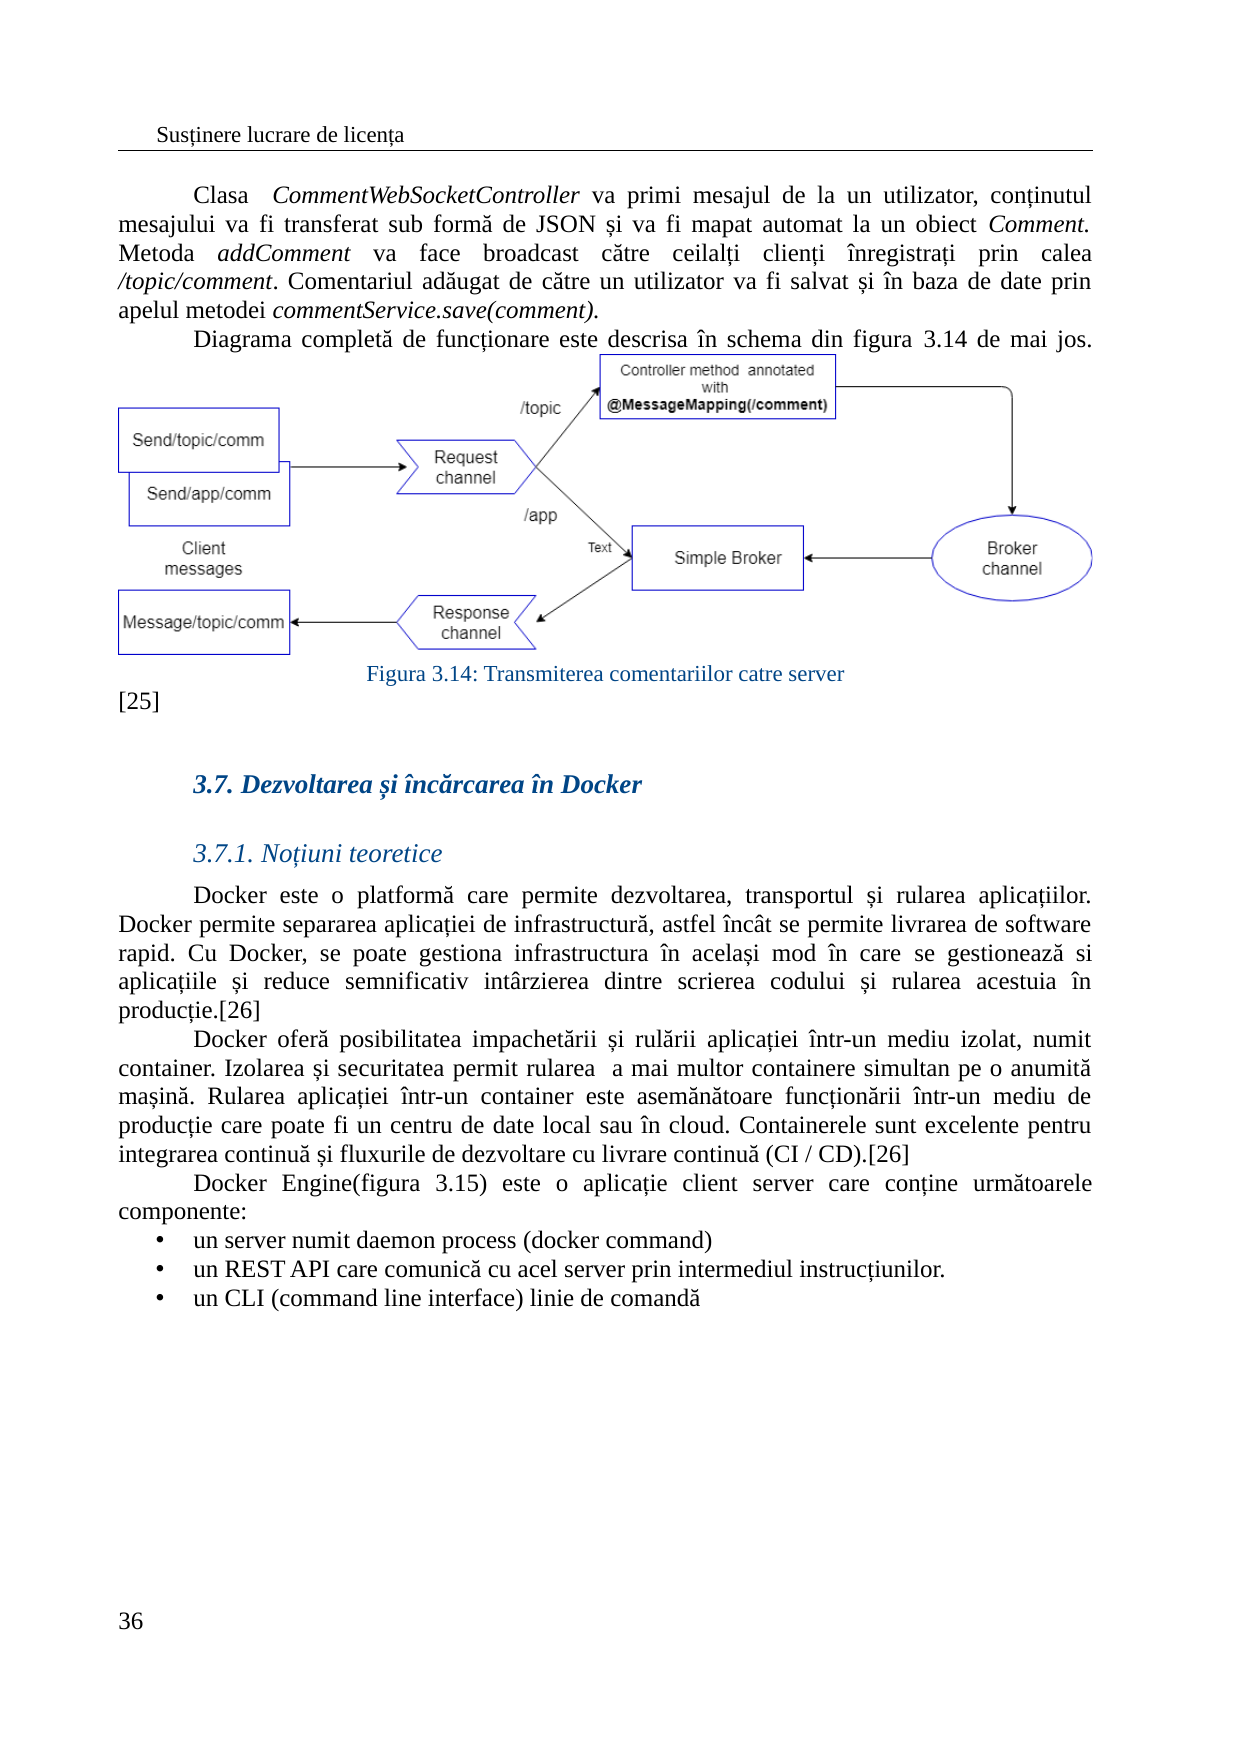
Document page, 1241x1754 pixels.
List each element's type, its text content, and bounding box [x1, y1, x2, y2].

list un server numit daemon process (docker command) [156, 1225, 1093, 1254]
list un CLI (command line interface) linie de comandă [156, 1283, 1093, 1311]
text Docker oferă posibilitatea impachetării și rulării aplicației într-un mediu izolat, numit container. Izolarea și securitatea permit rularea a mai multor containere simultan pe o anumită mașină. Rularea aplicației într-un container este asemănătoare funcționării într-un mediu de producție care poate fi un centru de date local sau în cloud. Containerele sunt excelente pentru integrarea continuă și fluxurile de dezvoltare cu livrare continuă (CI / CD).[47] [118, 1024, 1093, 1168]
text Figura 3.14: Transmiterea comentariilor catre server [118, 655, 1093, 686]
text Diagrama completă de funcționare este descrisa în schema din figura 3.14 de mai jos. [45] [118, 686, 1093, 715]
text Clasa CommentWebSocketController va primi mesajul de la un utilizator, conținutul mesajului va fi transferat sub formă de JSON și va fi mapat automat la un obiect Comment. Metoda addComment va face broadcast către ceilalți clienți înregistrați prin calea /topic/comment. Comentariul adăugat de către un utilizator va fi salvat și în baza de date prin apelul metodei commentService.save(comment). [118, 180, 1093, 324]
text Docker este o platformă care permite dezvoltarea, transportul și rularea aplicațiilor. Docker permite separarea aplicației de infrastructură, astfel încât se permite livrarea de software rapid. Cu Docker, se poate gestiona infrastructura în același mod în care se gestionează si aplicațiile și reduce semnificativ intârzierea dintre scrierea codului și rularea acestuia în producție.[46] [118, 880, 1093, 1024]
text Diagrama completă de funcționare este descrisa în schema din figura 3.14 de mai jos. [45] [118, 324, 1093, 354]
text Docker Engine(figura 3.15) este o aplicație client server care conține următoarele componente: [118, 1168, 1093, 1225]
picture [118, 354, 1093, 655]
list un REST API care comunică cu acel server prin intermediul instrucțiunilor. [156, 1254, 1093, 1283]
subtitle Dezvoltarea și încărcarea în Docker [193, 768, 1093, 799]
subtitle Noțiuni teoretice [193, 837, 1093, 868]
